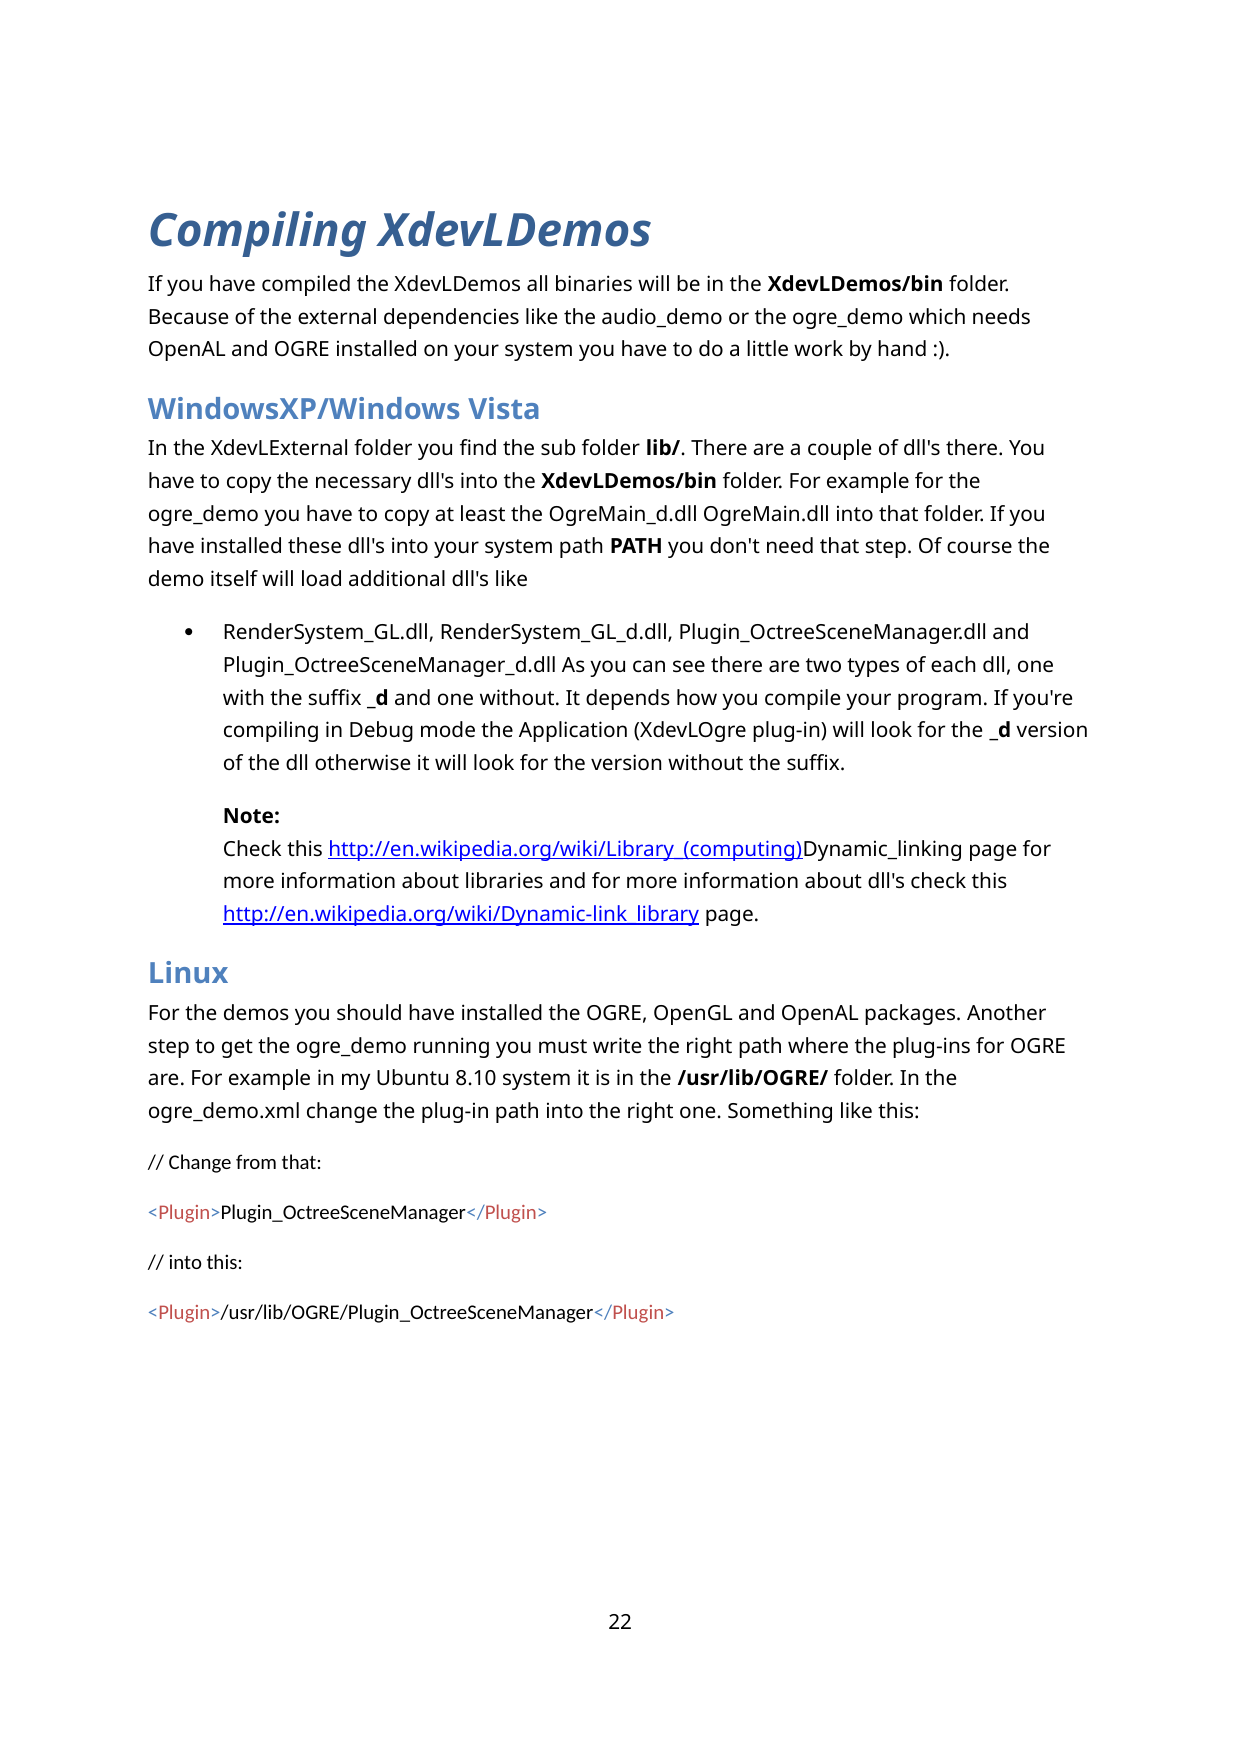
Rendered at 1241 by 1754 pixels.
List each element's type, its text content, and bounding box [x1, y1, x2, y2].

text // Change from that: [148, 1149, 1092, 1175]
text In the XdevLExternal folder you find the sub folder lib/. There are a couple of dll's there. You have to copy the necessary dll's into the XdevLDemos/bin folder. For example for the ogre_demo you have to copy at least the OgreMain_d.dll OgreMain.dll into that folder. If you have installed these dll's into your system path PATH you don't need that step. Of course the demo itself will load additional dll's like [148, 433, 1092, 592]
text <Plugin>/usr/lib/OGRE/Plugin_OctreeSceneManager</Plugin> [148, 1299, 1092, 1325]
text Check this http://en.wikipedia.org/wiki/Library_(computing)Dynamic_linking page for more information about libraries and for more information about dll's check this http://en.wikipedia.org/wiki/Dynamic-link_library page. [223, 834, 1092, 927]
text For the demos you should have installed the OGRE, OpenGL and OpenAL packages. Another step to get the ogre_demo running you must write the right path where the plug-ins for OGRE are. For example in my Ubuntu 8.10 system it is in the /usr/lib/OGRE/ folder. In the ogre_demo.xml change the plug-in path into the right one. Something like this: [148, 998, 1092, 1124]
text If you have compiled the XdevLDemos all binaries will be in the XdevLDemos/bin folder. Because of the external dependencies like the audio_demo or the ogre_demo which needs OpenAL and OGRE installed on your system you have to do a little work by hand :). [148, 269, 1092, 363]
text <Plugin>Plugin_OctreeSceneManager</Plugin> [148, 1199, 1092, 1225]
subtitle Linux [148, 952, 1092, 992]
subtitle Compiling XdevLDemos [148, 198, 1092, 260]
subtitle WindowsXP/Windows Vista [148, 388, 1092, 428]
list RenderSystem_GL.dll, RenderSystem_GL_d.dll, Plugin_OctreeSceneManager.dll and Plugin_OctreeSceneManager_d.dll As you can see there are two types of each dll, one with the suffix _d and one without. It depends how you compile your program. If you're compiling in Debug mode the Application (XdevLOgre plug-in) will look for the _d version of the dll otherwise it will look for the version without the suffix. [185, 617, 1092, 776]
text Note: [223, 801, 1092, 830]
text // into this: [148, 1249, 1092, 1275]
